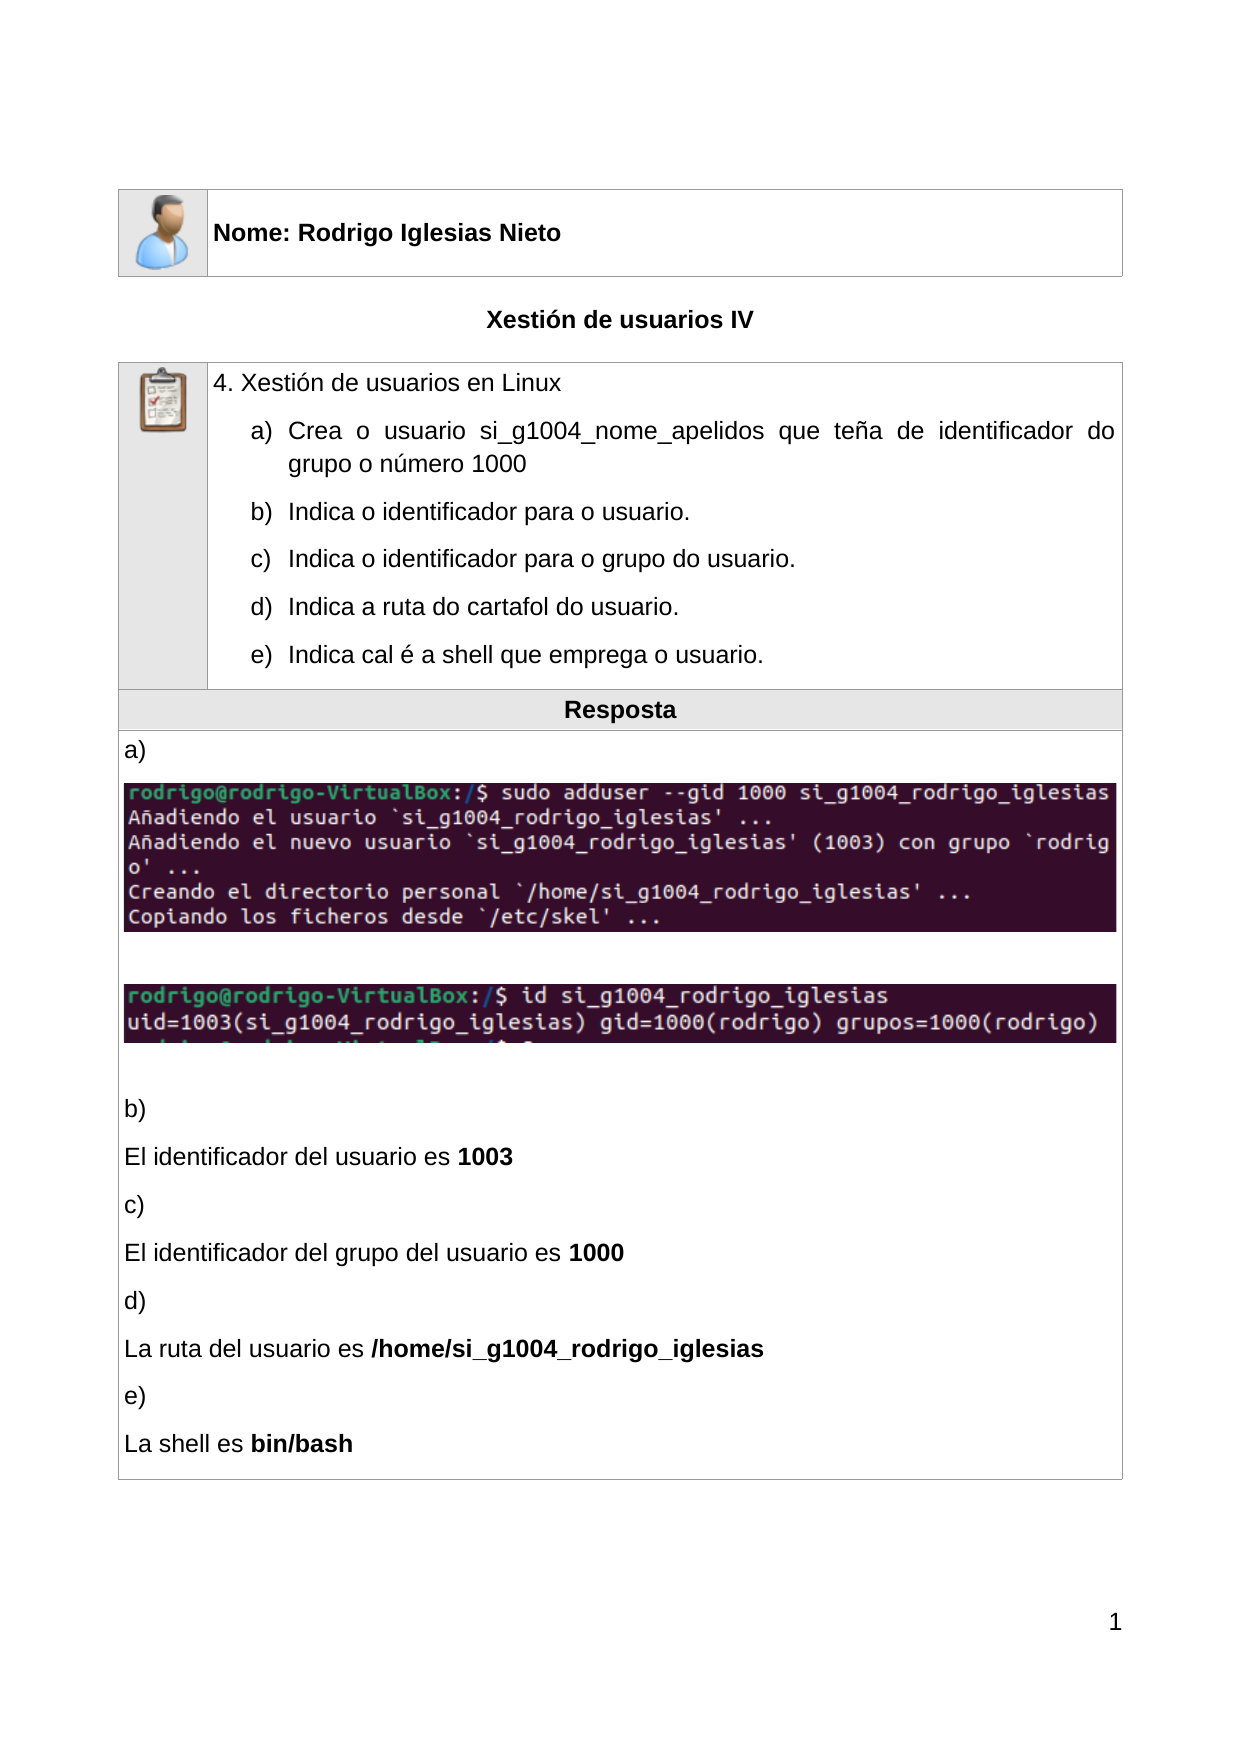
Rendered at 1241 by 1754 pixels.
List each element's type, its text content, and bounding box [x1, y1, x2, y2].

table_header [119, 363, 207, 689]
table_header Nome: Rodrigo Iglesias Nieto [208, 190, 1122, 276]
table_header [119, 190, 207, 276]
table_cell Resposta [119, 690, 1122, 729]
picture [125, 195, 201, 270]
table_header 4. Xestión de usuarios en Linux Crea o usuario si_g1004_nome_apelidos que teña de identificador do grupo o número 1000 Indica o identificador para o usuario. Indica o identificador para o grupo do usuario. Indica a ruta do cartafol do usuario. Indica cal é a shell que emprega o usuario. [208, 363, 1122, 689]
picture [123, 984, 1117, 1043]
table_cell b) El identificador del usuario es 1003 c) El identificador del grupo del usuario es 1000 d) La ruta del usuario es /home/si_g1004_rodrigo_iglesias e) La shell es bin/bash [119, 1043, 1122, 1478]
picture [130, 367, 195, 433]
picture [123, 783, 1117, 932]
text Xestión de usuarios IV [118, 304, 1122, 333]
table_cell a) [119, 731, 1122, 1042]
